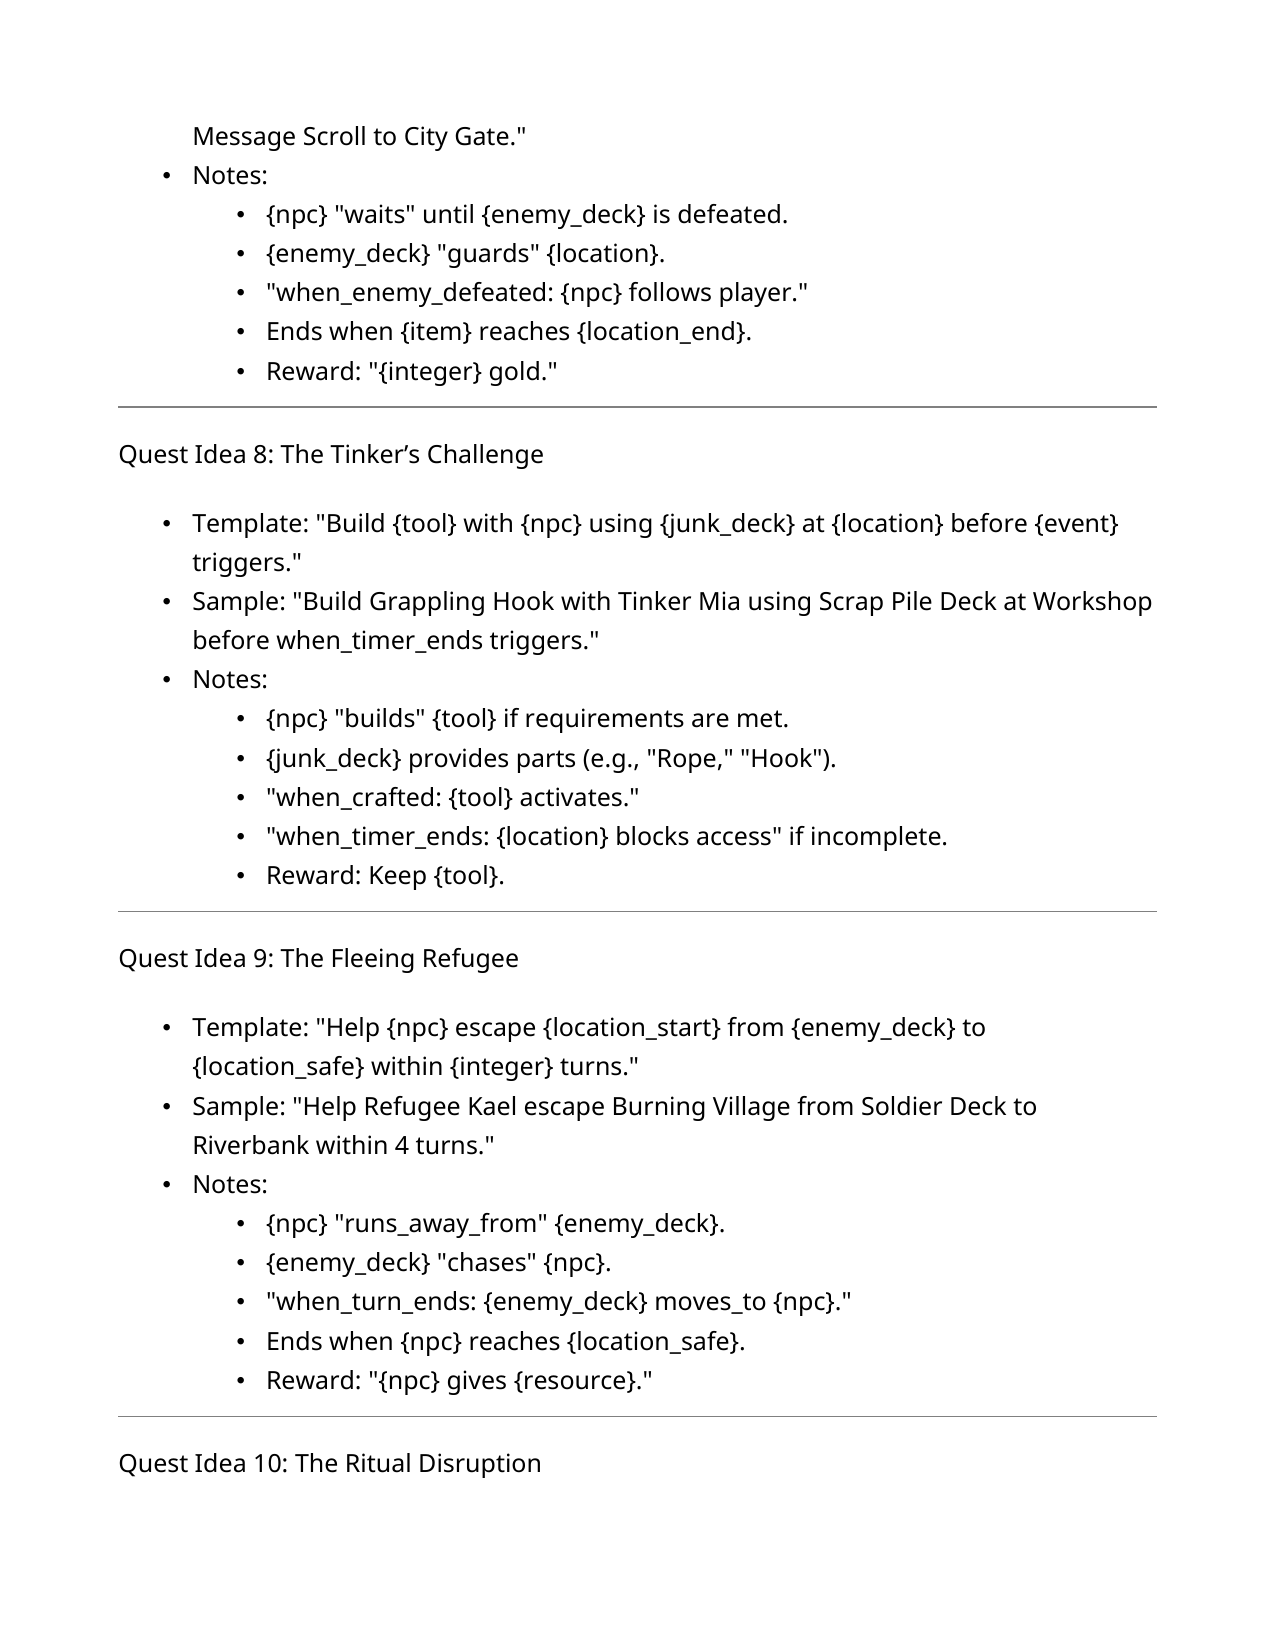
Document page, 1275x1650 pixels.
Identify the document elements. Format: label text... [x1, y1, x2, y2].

list "when_timer_ends: {location} blocks access" if incomplete. [236, 818, 1157, 853]
list Ends when {npc} reaches {location_safe}. [236, 1323, 1157, 1357]
list "when_crafted: {tool} activates." [236, 779, 1157, 813]
list Message Scroll to City Gate." [162, 118, 1157, 152]
text Quest Idea 8: The Tinker’s Challenge [118, 437, 1157, 471]
text Quest Idea 9: The Fleeing Refugee [118, 941, 1157, 975]
list "when_enemy_defeated: {npc} follows player." [236, 275, 1157, 309]
list Reward: Keep {tool}. [236, 858, 1157, 892]
list Notes: [162, 662, 1157, 696]
list Reward: "{npc} gives {resource}." [236, 1362, 1157, 1396]
list Template: "Help {npc} escape {location_start} from {enemy_deck} to {location_safe} within {integer} turns." [162, 1010, 1157, 1083]
list Sample: "Help Refugee Kael escape Burning Village from Soldier Deck to Riverbank within 4 turns." [162, 1088, 1157, 1161]
list Ends when {item} reaches {location_end}. [236, 314, 1157, 348]
list {enemy_deck} "guards" {location}. [236, 236, 1157, 270]
list Template: "Build {tool} with {npc} using {junk_deck} at {location} before {event} triggers." [162, 505, 1157, 578]
list {npc} "waits" until {enemy_deck} is defeated. [236, 196, 1157, 231]
text Quest Idea 10: The Ritual Disruption [118, 1446, 1157, 1480]
list Notes: [162, 1166, 1157, 1201]
list {junk_deck} provides parts (e.g., "Rope," "Hook"). [236, 740, 1157, 774]
list Reward: "{integer} gold." [236, 353, 1157, 387]
list {enemy_deck} "chases" {npc}. [236, 1245, 1157, 1279]
list "when_turn_ends: {enemy_deck} moves_to {npc}." [236, 1284, 1157, 1318]
list Notes: [162, 157, 1157, 191]
list {npc} "builds" {tool} if requirements are met. [236, 701, 1157, 735]
list {npc} "runs_away_from" {enemy_deck}. [236, 1206, 1157, 1240]
list Sample: "Build Grappling Hook with Tinker Mia using Scrap Pile Deck at Workshop before when_timer_ends triggers." [162, 583, 1157, 657]
